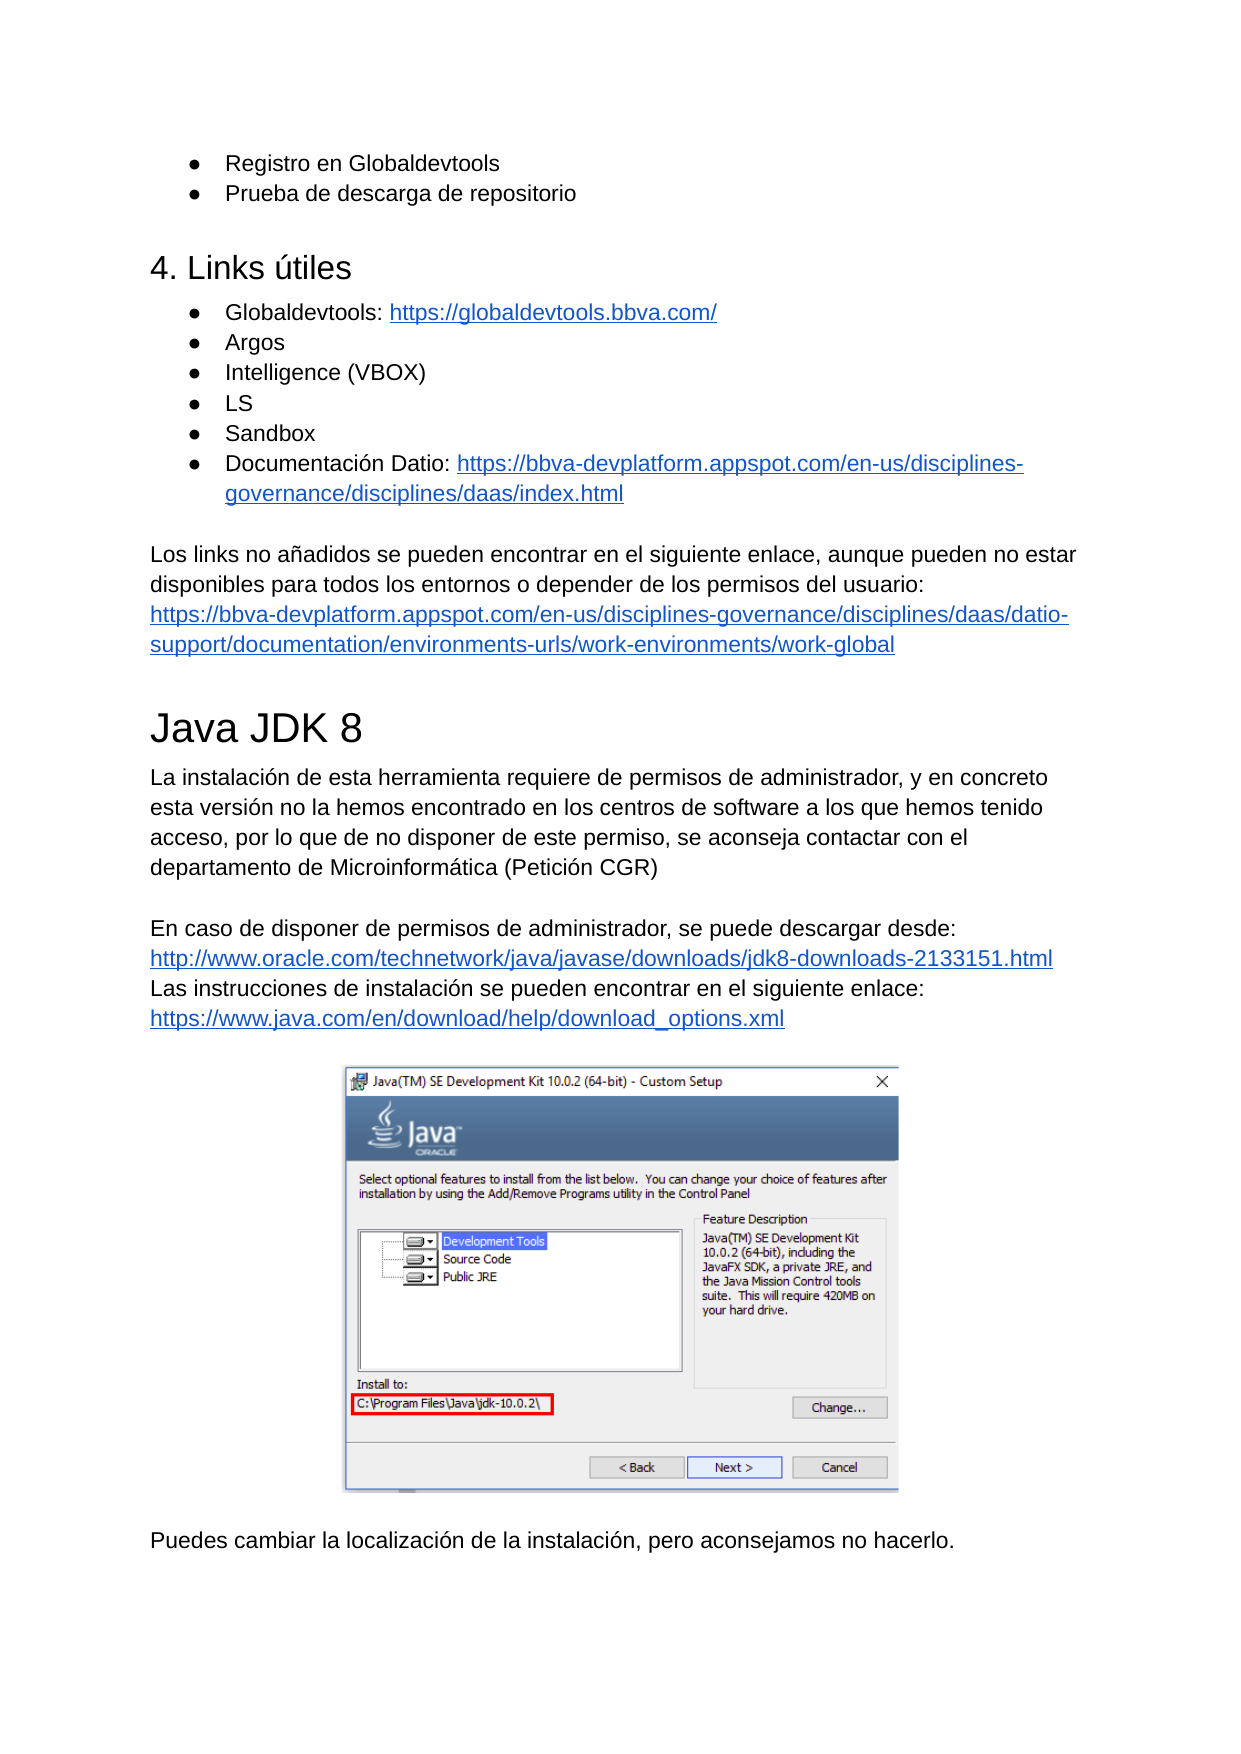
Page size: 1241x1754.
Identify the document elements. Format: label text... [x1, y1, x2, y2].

text https://bbva-devplatform.appspot.com/en-us/disciplines-governance/disciplines/daas/datio-support/documentation/environments-urls/work-environments/work-global [150, 601, 1090, 657]
text La instalación de esta herramienta requiere de permisos de administrador, y en concreto esta versión no la hemos encontrado en los centros de software a los que hemos tenido acceso, por lo que de no disponer de este permiso, se aconseja contactar con el departamento de Microinformática (Petición CGR) [150, 763, 1090, 880]
list Documentación Datio: https://bbva-devplatform.appspot.com/en-us/disciplines-governance/disciplines/daas/index.html [187, 450, 1090, 506]
text http://www.oracle.com/technetwork/java/javase/downloads/jdk8-downloads-2133151.html [150, 945, 1090, 971]
list Globaldevtools: https://globaldevtools.bbva.com/ [187, 299, 1090, 325]
list Prueba de descarga de repositorio [187, 180, 1090, 207]
list Sandbox [187, 420, 1090, 446]
text En caso de disponer de permisos de administrador, se puede descargar desde: [150, 914, 1090, 941]
list Argos [187, 329, 1090, 355]
subtitle Java JDK 8 [150, 703, 1090, 751]
list LS [187, 389, 1090, 416]
text Puedes cambiar la localización de la instalación, pero aconsejamos no hacerlo. [150, 1527, 1090, 1553]
list Intelligence (VBOX) [187, 359, 1090, 386]
text Los links no añadidos se pueden encontrar en el siguiente enlace, aunque pueden no estar disponibles para todos los entornos o depender de los permisos del usuario: [150, 541, 1090, 597]
list Registro en Globaldevtools [187, 150, 1090, 176]
text Las instrucciones de instalación se pueden encontrar en el siguiente enlace: https://www.java.com/en/download/help/download_options.xml [150, 975, 1090, 1031]
subtitle 4. Links útiles [150, 248, 1090, 286]
picture [341, 1065, 899, 1493]
